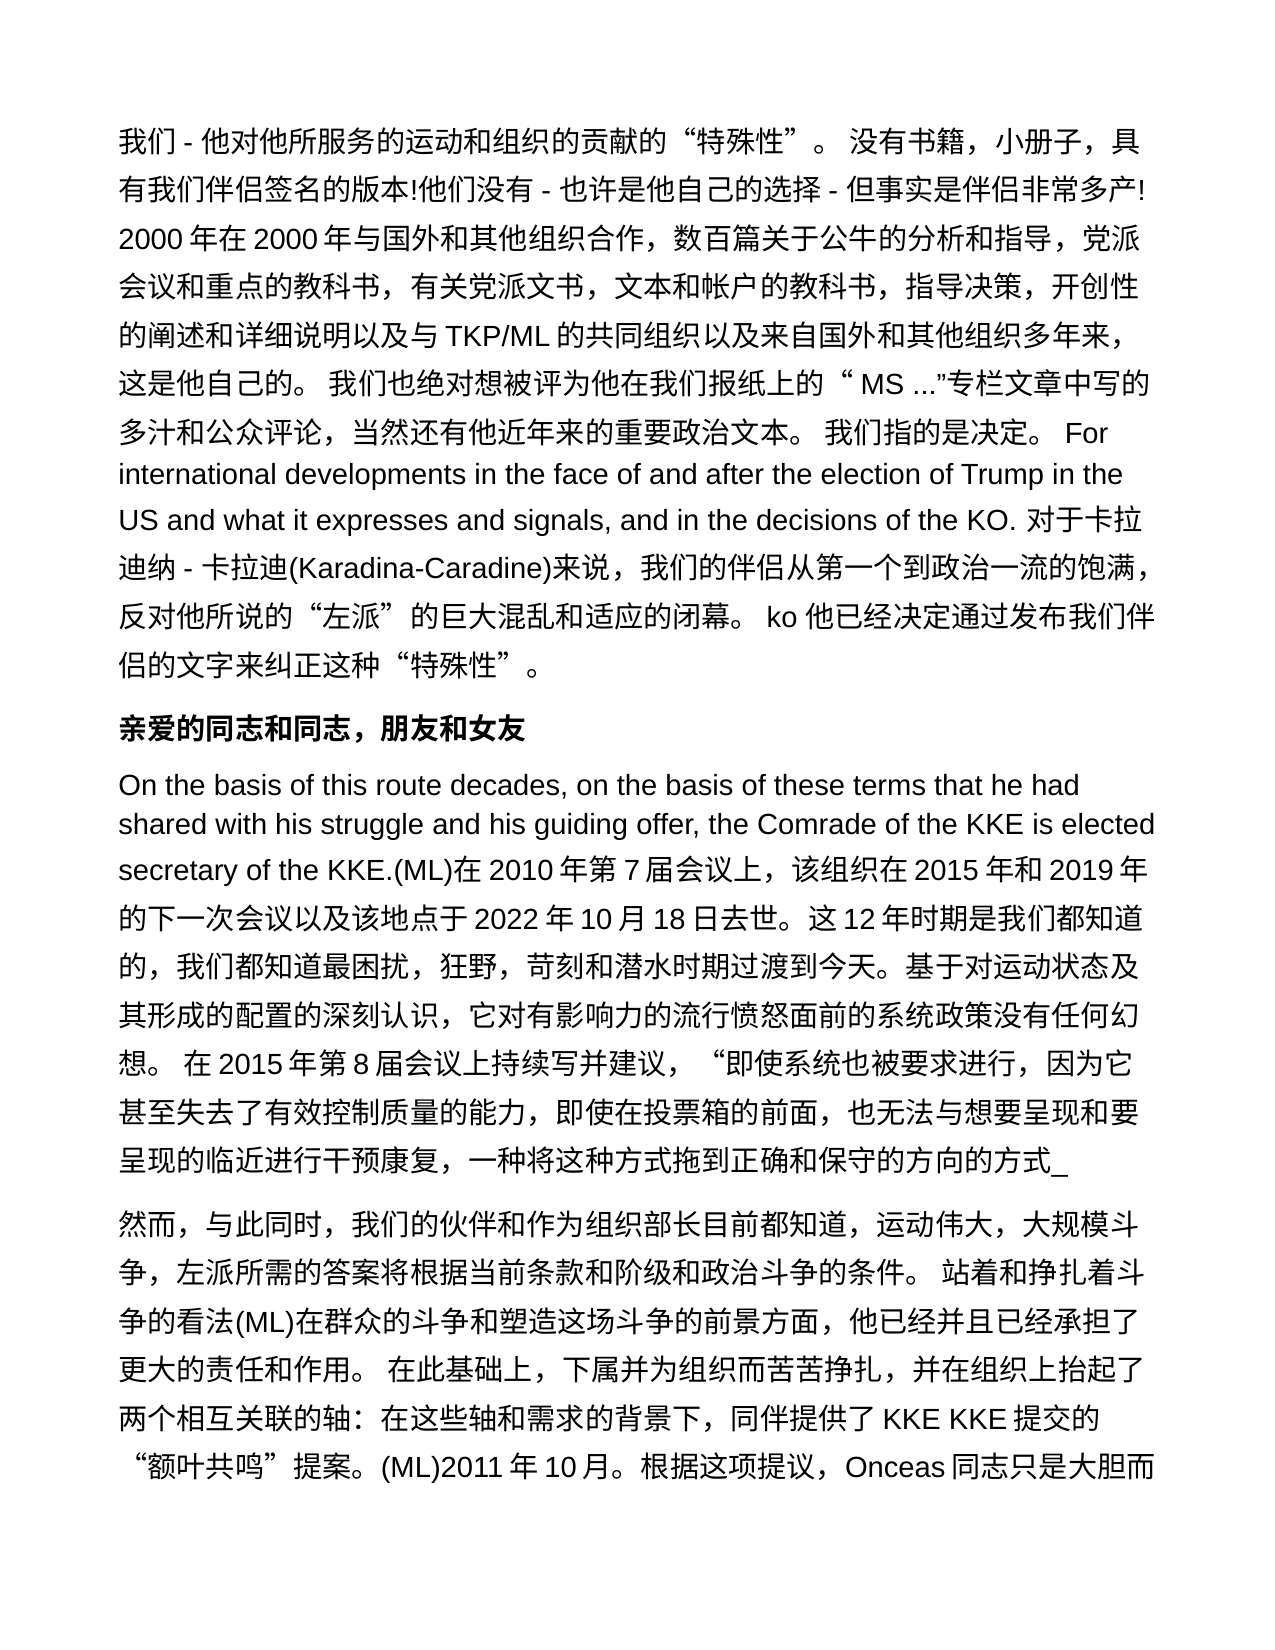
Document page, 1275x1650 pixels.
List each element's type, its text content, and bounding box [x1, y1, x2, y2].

text 然而，与此同时，我们的伙伴和作为组织部长目前都知道，运动伟大，大规模斗争，左派所需的答案将根据当前条款和阶级和政治斗争的条件。 站着和挣扎着斗争的看法(ML)在群众的斗争和塑造这场斗争的前景方面，他已经并且已经承担了更大的责任和作用。 在此基础上，下属并为组织而苦苦挣扎，并在组织上抬起了两个相互关联的轴：在这些轴和需求的背景下，同伴提供了KKE KKE提交的“额叶共鸣”提案。(ML)2011年10月。根据这项提议，Onceas同志只是大胆而 [118, 1201, 1157, 1486]
text On the basis of this route decades, on the basis of these terms that he had shared with his struggle and his guiding offer, the Comrade of the KKE is elected secretary of the KKE.(ML)在2010年第7届会议上，该组织在2015年和2019年的下一次会议以及该地点于2022年10月18日去世。这12年时期是我们都知道的，我们都知道最困扰，狂野，苛刻和潜水时期过渡到今天。基于对运动状态及其形成的配置的深刻认识，它对有影响力的流行愤怒面前的系统政策没有任何幻想。 在2015年第8届会议上持续写并建议，“即使系统也被要求进行，因为它甚至失去了有效控制质量的能力，即使在投票箱的前面，也无法与想要呈现和要呈现的临近进行干预康复，一种将这种方式拖到正确和保守的方向的方式_ [118, 768, 1157, 1180]
text 显然，我们在组织过程中对安德里亚的作用有很多记忆。 我们将足以拥有三个相关的参考文献，这些参考文献是他的思维的特征和开创性的解决问题的方式。在我们进入安德里亚(Andrea)组织秘书的最后一个时期之前，我们要提及一个允许我们 - 他对他所服务的运动和组织的贡献的“特殊性”。 没有书籍，小册子，具有我们伴侣签名的版本!他们没有 - 也许是他自己的选择 - 但事实是伴侣非常多产!2000年在2000年与国外和其他组织合作，数百篇关于公牛的分析和指导，党派会议和重点的教科书，有关党派文书，文本和帐户的教科书，指导决策，开创性的阐述和详细说明以及与TKP/ML的共同组织以及来自国外和其他组织多年来，这是他自己的。 我们也绝对想被评为他在我们报纸上的“ MS ...”专栏文章中写的多汁和公众评论，当然还有他近年来的重要政治文本。 我们指的是决定。 For international developments in the face of and after the election of Trump in the US and what it expresses and signals, and in the decisions of the KO. 对于卡拉迪纳 - 卡拉迪(Karadina-Caradine)来说，我们的伴侣从第一个到政治一流的饱满，反对他所说的“左派”的巨大混乱和适应的闭幕。 ko 他已经决定通过发布我们伴侣的文字来纠正这种“特殊性”。 [118, 118, 1157, 684]
text 亲爱的同志和同志，朋友和女友 [118, 705, 1157, 747]
